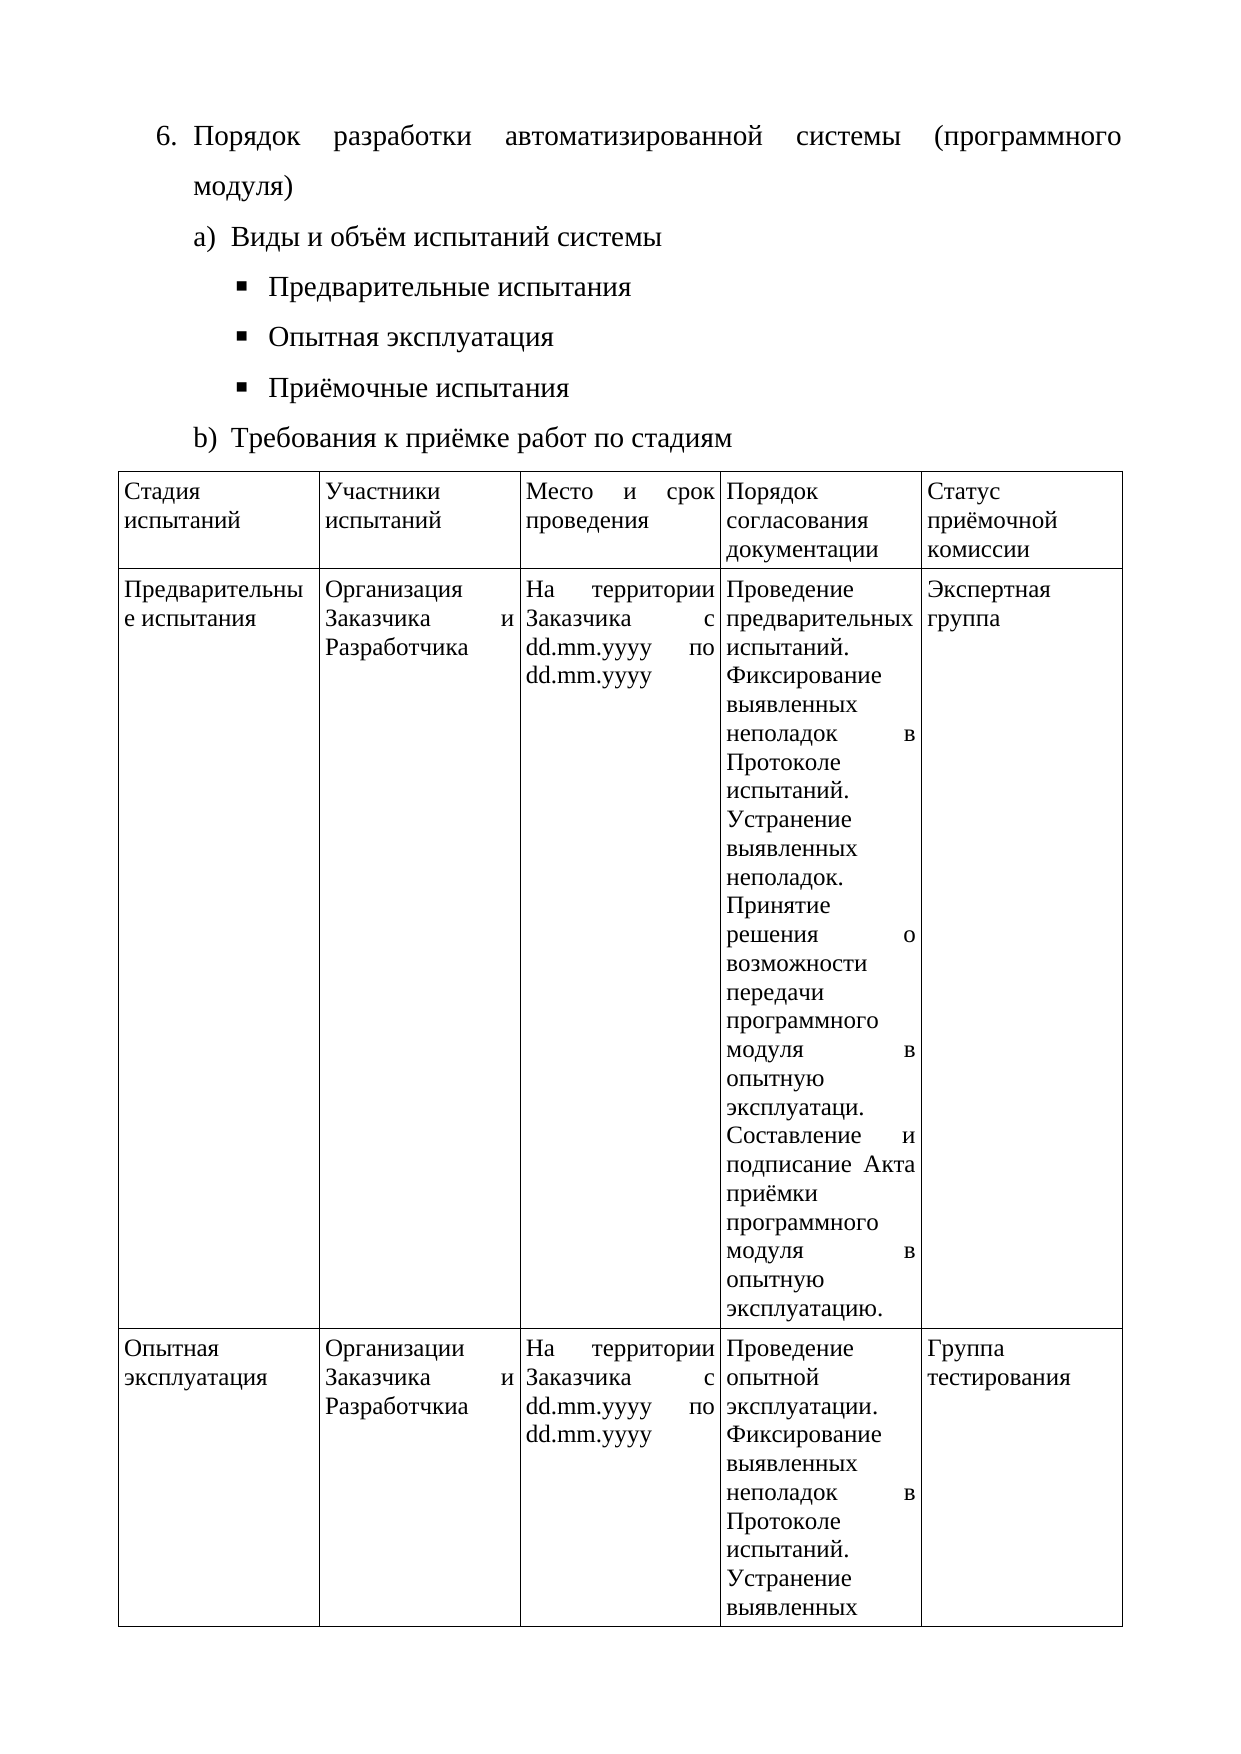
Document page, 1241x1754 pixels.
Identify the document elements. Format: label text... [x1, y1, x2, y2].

table_cell Проведение опытной эксплуатации. Фиксирование выявленных неполадок в Протоколе испытаний. Устранение выявленных [721, 1329, 921, 1626]
list Виды и объём испытаний системы [193, 219, 1122, 252]
table_header Стадия испытаний [119, 472, 319, 568]
table_header Порядок согласования документации [721, 472, 921, 568]
table_cell Проведение предварительных испытаний. Фиксирование выявленных неполадок в Протоколе испытаний. Устранение выявленных неполадок. Принятие решения о возможности передачи программного модуля в опытную эксплуатаци. Составление и подписание Акта приёмки программного модуля в опытную эксплуатацию. [721, 569, 921, 1328]
list Приёмочные испытания [231, 370, 1122, 403]
list Опытная эксплуатация [231, 319, 1122, 353]
table_cell Предварительные испытания [119, 569, 319, 1328]
table_cell На территории Заказчика с dd.mm.yyyy по dd.mm.yyyy [521, 569, 720, 1328]
table_cell На территории Заказчика с dd.mm.yyyy по dd.mm.yyyy [521, 1329, 720, 1626]
table_header Статус приёмочной комиссии [922, 472, 1122, 568]
table_cell Группа тестирования [922, 1329, 1122, 1626]
table_cell Экспертная группа [922, 569, 1122, 1328]
table_header Участники испытаний [320, 472, 520, 568]
table_cell Опытная эксплуатация [119, 1329, 319, 1626]
table_cell Организация Заказчика и Разработчика [320, 569, 520, 1328]
list Порядок разработки автоматизированной системы (программного модуля) [156, 118, 1122, 202]
list Требования к приёмке работ по стадиям [193, 420, 1122, 454]
table_cell Организации Заказчика и Разработчкиа [320, 1329, 520, 1626]
list Предварительные испытания [231, 269, 1122, 303]
table_header Место и срок проведения [521, 472, 720, 568]
